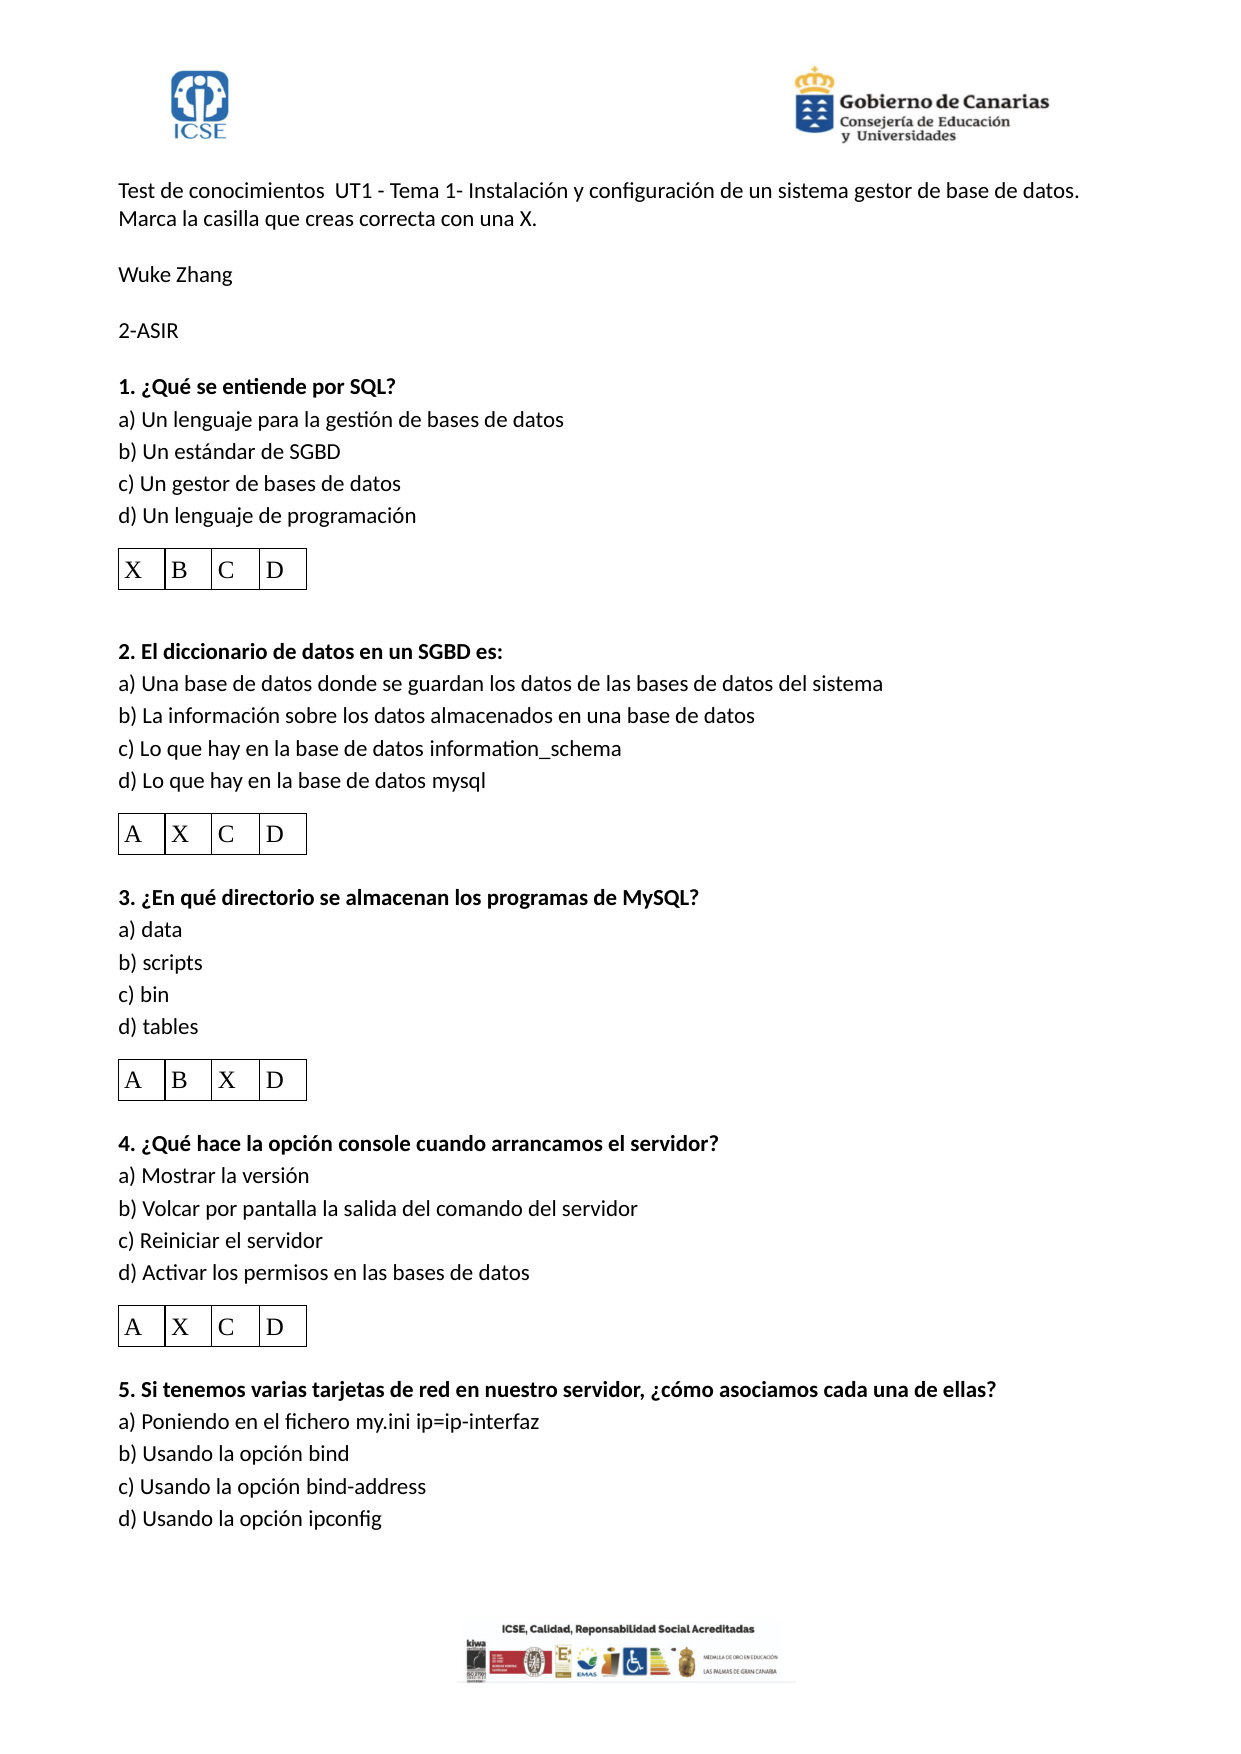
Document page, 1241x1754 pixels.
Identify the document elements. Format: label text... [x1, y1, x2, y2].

picture [443, 1607, 797, 1698]
table_header C [212, 814, 259, 854]
text 5. Si tenemos varias tarjetas de red en nuestro servidor, ¿cómo asociamos cada una de ellas? a) Poniendo en el fichero my.ini ip=ip-interfaz b) Usando la opción bind c) Usando la opción bind-address d) Usando la opción ipconfig [118, 1375, 1122, 1532]
text 2-ASIR [118, 316, 1122, 344]
text Wuke Zhang [118, 260, 1122, 288]
text 2. El diccionario de datos en un SGBD es: a) Una base de datos donde se guardan los datos de las bases de datos del sistema b) La información sobre los datos almacenados en una base de datos c) Lo que hay en la base de datos information_schema d) Lo que hay en la base de datos mysql [118, 637, 1122, 794]
table_header D [260, 549, 306, 589]
text Test de conocimientos UT1 - Tema 1- Instalación y configuración de un sistema gestor de base de datos. [118, 176, 1122, 204]
text Marca la casilla que creas correcta con una X. [118, 204, 1122, 232]
table_header D [260, 814, 306, 854]
table_header A [119, 814, 164, 854]
table_header X [166, 1306, 211, 1346]
table_header X [212, 1060, 259, 1100]
text 3. ¿En qué directorio se almacenan los programas de MySQL? a) data b) scripts c) bin d) tables [118, 883, 1122, 1040]
table_header A [119, 1306, 164, 1346]
table_header C [212, 1306, 259, 1346]
table_header C [212, 549, 259, 589]
table_header X [119, 549, 164, 589]
table_header A [119, 1060, 164, 1100]
text 1. ¿Qué se entiende por SQL? a) Un lenguaje para la gestión de bases de datos b) Un estándar de SGBD c) Un gestor de bases de datos d) Un lenguaje de programación [118, 372, 1122, 529]
table_header B [166, 1060, 211, 1100]
table_header D [260, 1060, 306, 1100]
text 4. ¿Qué hace la opción console cuando arrancamos el servidor? a) Mostrar la versión b) Volcar por pantalla la salida del comando del servidor c) Reiniciar el servidor d) Activar los permisos en las bases de datos [118, 1129, 1122, 1286]
table_header D [260, 1306, 306, 1346]
picture [165, 61, 1085, 157]
table_header X [166, 814, 211, 854]
table_header B [166, 549, 211, 589]
